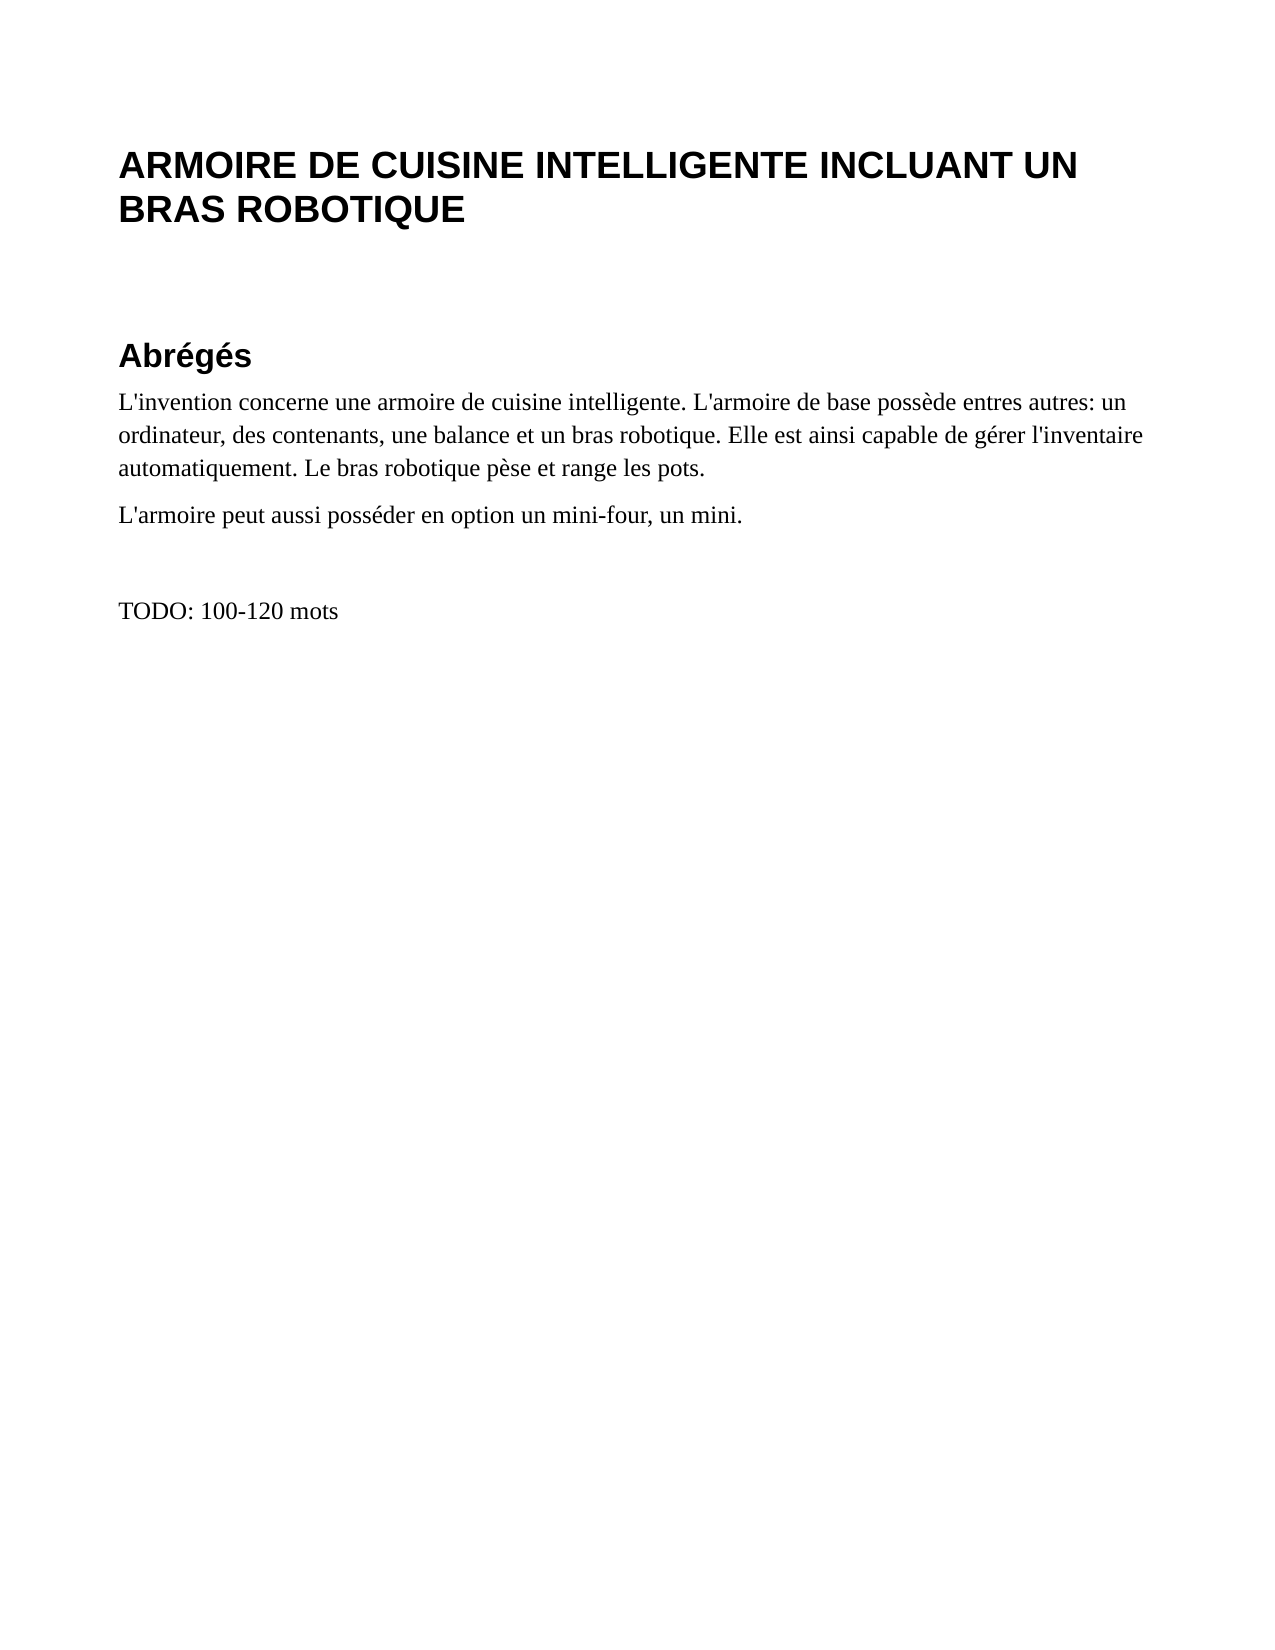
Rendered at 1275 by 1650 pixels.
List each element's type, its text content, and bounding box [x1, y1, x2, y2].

text L'invention concerne une armoire de cuisine intelligente. L'armoire de base possède entres autres: un ordinateur, des contenants, une balance et un bras robotique. Elle est ainsi capable de gérer l'inventaire automatiquement. Le bras robotique pèse et range les pots. [118, 387, 1157, 482]
subtitle ARMOIRE DE CUISINE INTELLIGENTE INCLUANT UN BRAS ROBOTIQUE [118, 143, 1157, 230]
text TODO: 100-120 mots [118, 596, 1157, 624]
subtitle Abrégés [118, 336, 1157, 374]
text L'armoire peut aussi posséder en option un mini-four, un mini. [118, 501, 1157, 529]
